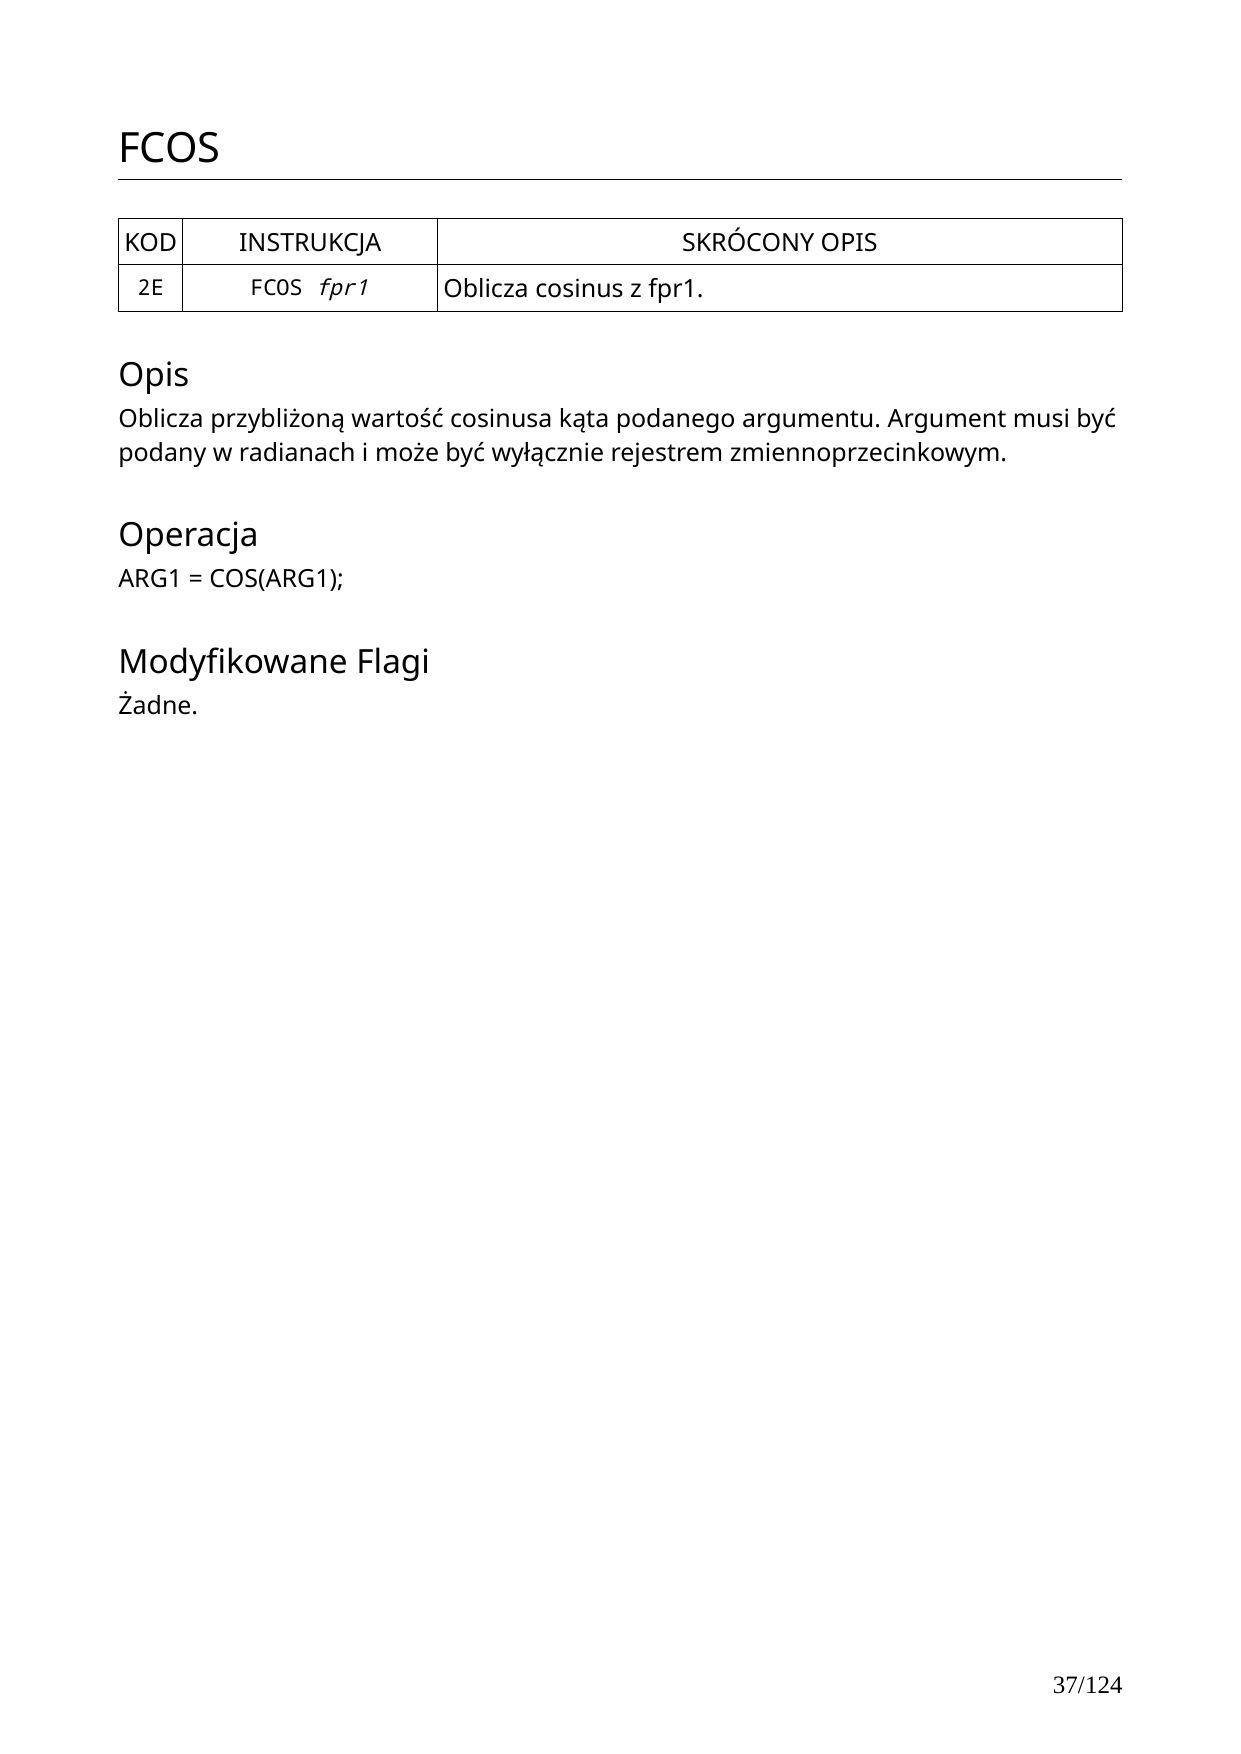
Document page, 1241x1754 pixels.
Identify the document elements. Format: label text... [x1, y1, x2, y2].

text Modyfikowane Flagi [118, 638, 1122, 688]
text Oblicza przybliżoną wartość cosinusa kąta podanego argumentu. Argument musi być podany w radianach i może być wyłącznie rejestrem zmiennoprzecinkowym. [118, 400, 1122, 473]
text Opis [118, 350, 1122, 400]
table_header SKRÓCONY OPIS [438, 219, 1122, 264]
table_cell 2E [119, 265, 182, 311]
text ARG1 = COS(ARG1); [118, 561, 1122, 599]
text Operacja [118, 511, 1122, 561]
text Żadne. [118, 688, 1122, 726]
text FCOS [118, 118, 1122, 179]
table_header INSTRUKCJA [183, 219, 437, 264]
table_header KOD [119, 219, 182, 264]
table_cell FCOS fpr1 [183, 265, 437, 311]
table_cell Oblicza cosinus z fpr1. [438, 265, 1122, 311]
